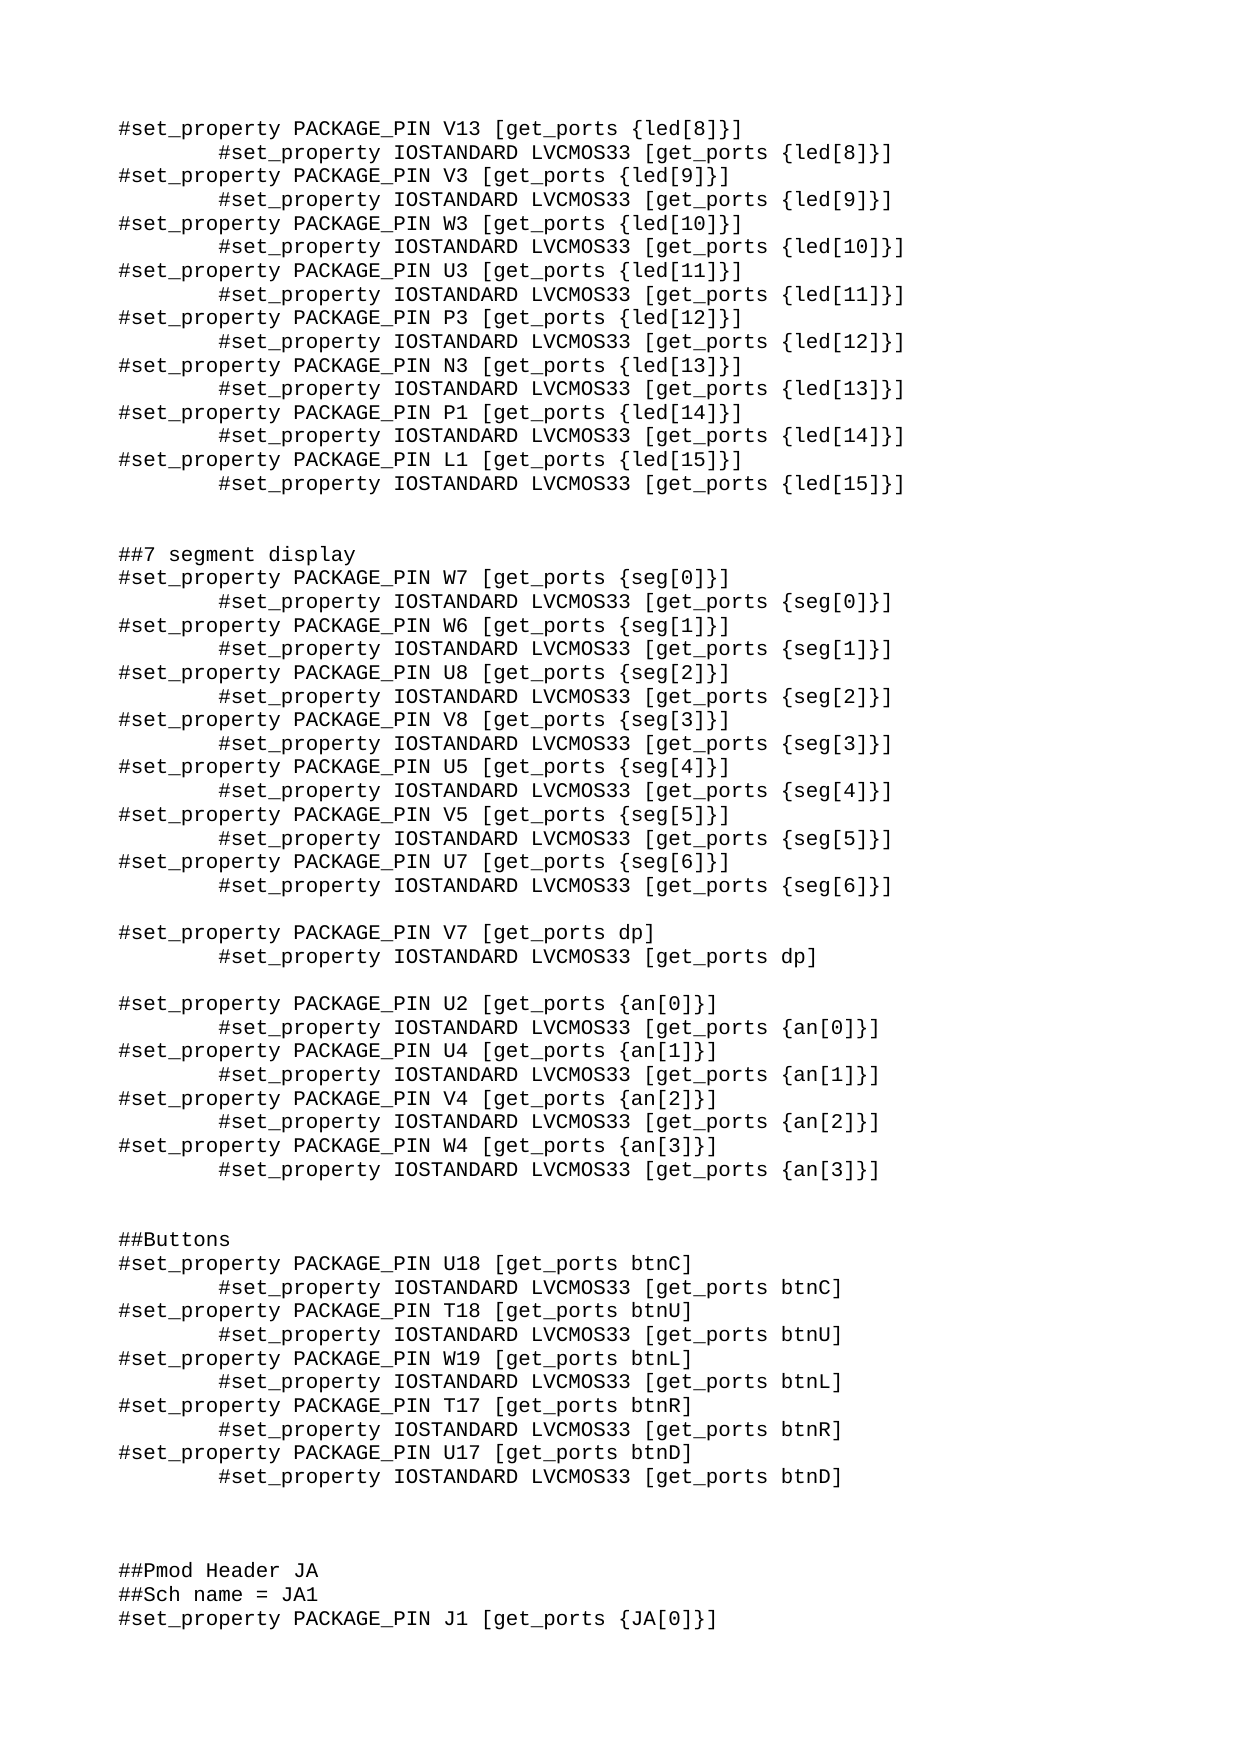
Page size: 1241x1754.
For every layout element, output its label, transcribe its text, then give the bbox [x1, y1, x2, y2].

text #set_property IOSTANDARD LVCMOS33 [get_ports btnL] [118, 1371, 1122, 1395]
text #set_property IOSTANDARD LVCMOS33 [get_ports btnD] [118, 1466, 1122, 1489]
text #set_property PACKAGE_PIN P3 [get_ports {led[12]}] [118, 307, 1122, 331]
text #set_property PACKAGE_PIN W19 [get_ports btnL] [118, 1348, 1122, 1371]
text #set_property PACKAGE_PIN U8 [get_ports {seg[2]}] [118, 662, 1122, 686]
text ##Pmod Header JA [118, 1561, 1122, 1584]
text #set_property PACKAGE_PIN W6 [get_ports {seg[1]}] [118, 615, 1122, 638]
text #set_property IOSTANDARD LVCMOS33 [get_ports {an[3]}] [118, 1158, 1122, 1182]
text #set_property PACKAGE_PIN T17 [get_ports btnR] [118, 1395, 1122, 1419]
text #set_property IOSTANDARD LVCMOS33 [get_ports btnC] [118, 1277, 1122, 1300]
text #set_property PACKAGE_PIN U3 [get_ports {led[11]}] [118, 260, 1122, 284]
text #set_property IOSTANDARD LVCMOS33 [get_ports {seg[6]}] [118, 875, 1122, 898]
text #set_property IOSTANDARD LVCMOS33 [get_ports {led[10]}] [118, 236, 1122, 260]
text #set_property IOSTANDARD LVCMOS33 [get_ports {an[1]}] [118, 1064, 1122, 1088]
text #set_property IOSTANDARD LVCMOS33 [get_ports {seg[2]}] [118, 686, 1122, 709]
text #set_property IOSTANDARD LVCMOS33 [get_ports {led[8]}] [118, 142, 1122, 165]
text #set_property PACKAGE_PIN L1 [get_ports {led[15]}] [118, 449, 1122, 473]
text #set_property IOSTANDARD LVCMOS33 [get_ports btnU] [118, 1324, 1122, 1348]
text #set_property PACKAGE_PIN J1 [get_ports {JA[0]}] [118, 1608, 1122, 1631]
text #set_property PACKAGE_PIN W4 [get_ports {an[3]}] [118, 1135, 1122, 1158]
text #set_property PACKAGE_PIN T18 [get_ports btnU] [118, 1300, 1122, 1324]
text #set_property IOSTANDARD LVCMOS33 [get_ports {led[9]}] [118, 189, 1122, 213]
text #set_property IOSTANDARD LVCMOS33 [get_ports {seg[5]}] [118, 827, 1122, 851]
text #set_property IOSTANDARD LVCMOS33 [get_ports {led[13]}] [118, 378, 1122, 402]
text #set_property PACKAGE_PIN P1 [get_ports {led[14]}] [118, 402, 1122, 426]
text #set_property IOSTANDARD LVCMOS33 [get_ports {led[15]}] [118, 473, 1122, 496]
text #set_property PACKAGE_PIN V5 [get_ports {seg[5]}] [118, 804, 1122, 827]
text #set_property IOSTANDARD LVCMOS33 [get_ports {seg[1]}] [118, 638, 1122, 662]
text #set_property PACKAGE_PIN U7 [get_ports {seg[6]}] [118, 851, 1122, 875]
text #set_property PACKAGE_PIN W3 [get_ports {led[10]}] [118, 213, 1122, 236]
text ##7 segment display [118, 544, 1122, 567]
text #set_property IOSTANDARD LVCMOS33 [get_ports btnR] [118, 1419, 1122, 1442]
text #set_property PACKAGE_PIN V13 [get_ports {led[8]}] [118, 118, 1122, 142]
text ##Sch name = JA1 [118, 1584, 1122, 1608]
text #set_property IOSTANDARD LVCMOS33 [get_ports {an[2]}] [118, 1111, 1122, 1135]
text #set_property PACKAGE_PIN V3 [get_ports {led[9]}] [118, 165, 1122, 189]
text #set_property PACKAGE_PIN W7 [get_ports {seg[0]}] [118, 567, 1122, 591]
text #set_property PACKAGE_PIN V7 [get_ports dp] [118, 922, 1122, 946]
text #set_property PACKAGE_PIN U18 [get_ports btnC] [118, 1253, 1122, 1277]
text #set_property IOSTANDARD LVCMOS33 [get_ports {led[11]}] [118, 284, 1122, 307]
text #set_property IOSTANDARD LVCMOS33 [get_ports {seg[4]}] [118, 780, 1122, 804]
text #set_property PACKAGE_PIN N3 [get_ports {led[13]}] [118, 354, 1122, 378]
text #set_property IOSTANDARD LVCMOS33 [get_ports {led[14]}] [118, 426, 1122, 449]
text #set_property PACKAGE_PIN U5 [get_ports {seg[4]}] [118, 757, 1122, 780]
text ##Buttons [118, 1229, 1122, 1253]
text #set_property PACKAGE_PIN U4 [get_ports {an[1]}] [118, 1040, 1122, 1064]
text #set_property PACKAGE_PIN V8 [get_ports {seg[3]}] [118, 709, 1122, 733]
text #set_property IOSTANDARD LVCMOS33 [get_ports {led[12]}] [118, 331, 1122, 354]
text #set_property PACKAGE_PIN V4 [get_ports {an[2]}] [118, 1088, 1122, 1111]
text #set_property IOSTANDARD LVCMOS33 [get_ports {seg[0]}] [118, 591, 1122, 615]
text #set_property IOSTANDARD LVCMOS33 [get_ports {an[0]}] [118, 1017, 1122, 1040]
text #set_property IOSTANDARD LVCMOS33 [get_ports dp] [118, 946, 1122, 969]
text #set_property IOSTANDARD LVCMOS33 [get_ports {seg[3]}] [118, 733, 1122, 757]
text #set_property PACKAGE_PIN U2 [get_ports {an[0]}] [118, 993, 1122, 1017]
text #set_property PACKAGE_PIN U17 [get_ports btnD] [118, 1442, 1122, 1466]
